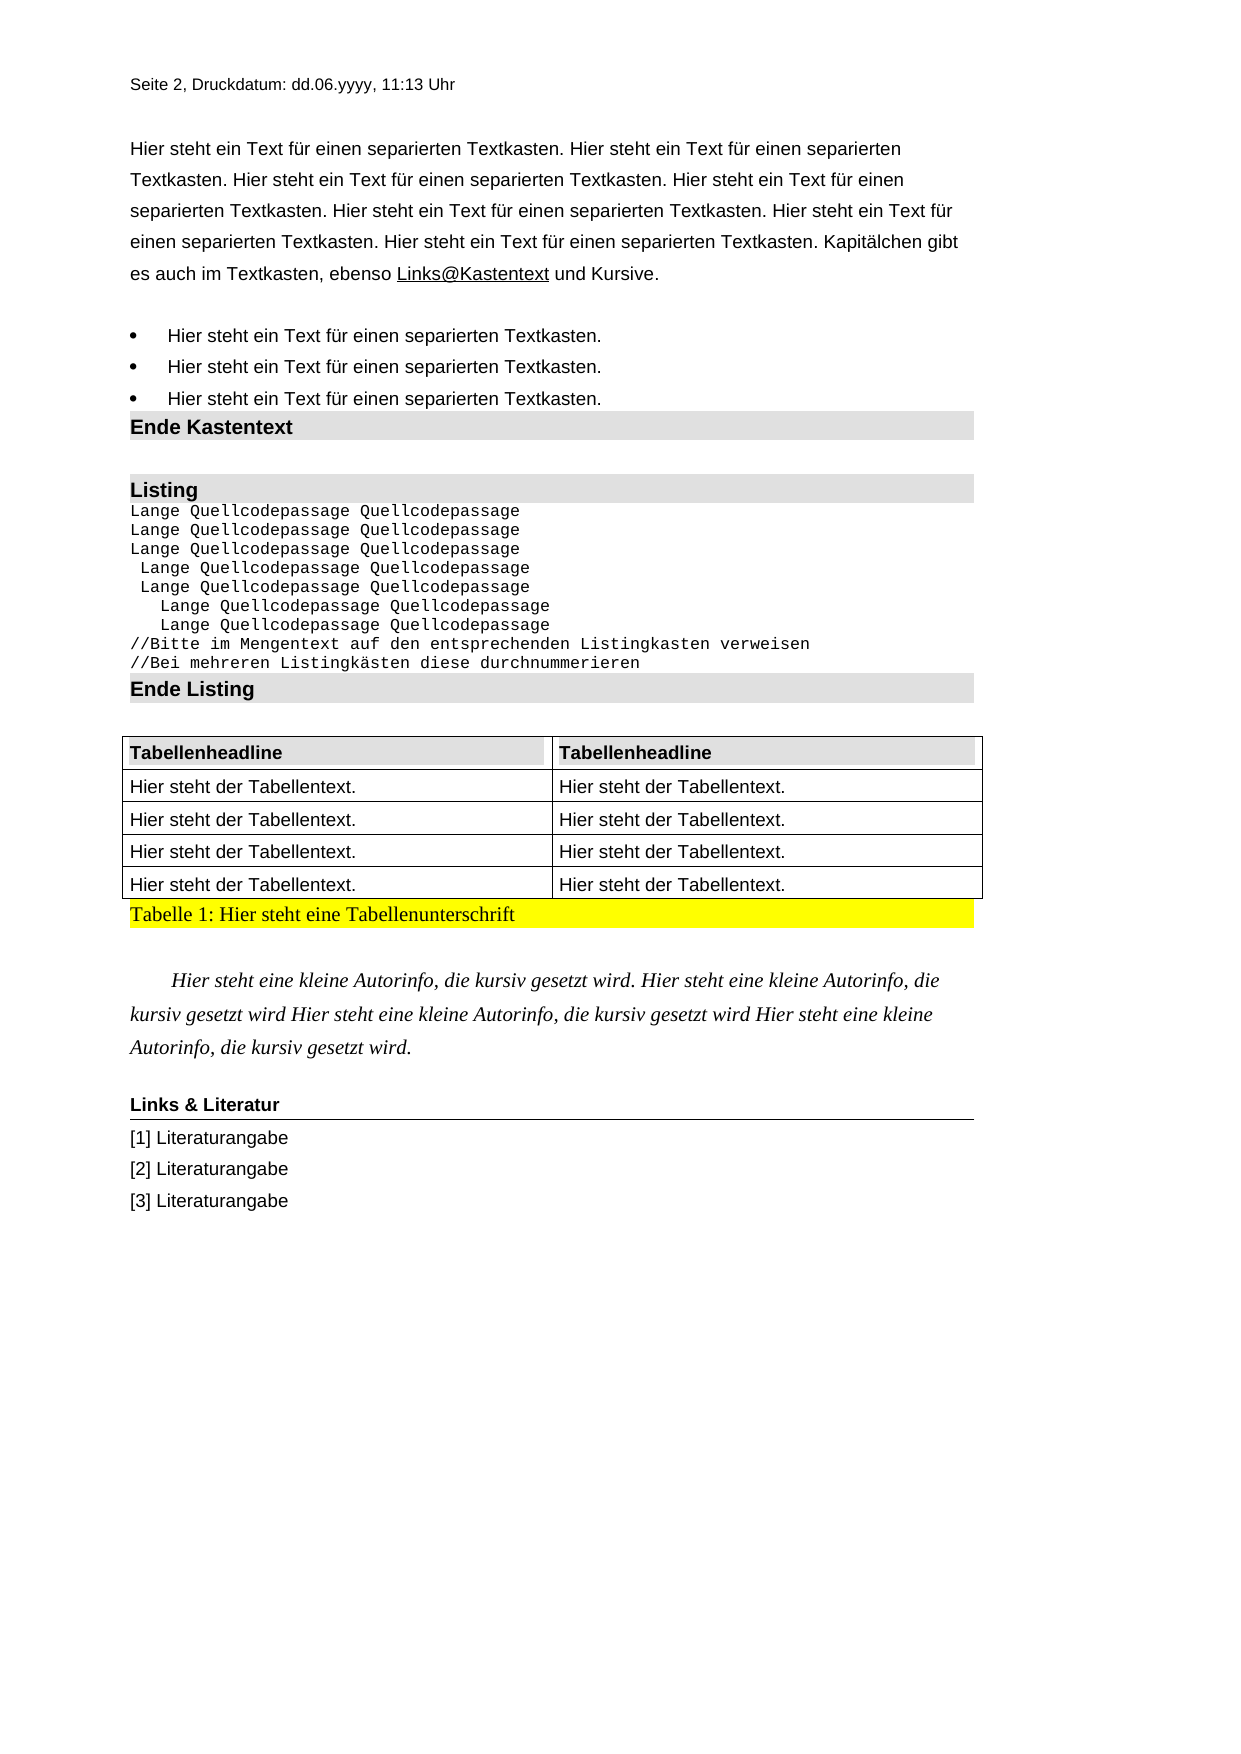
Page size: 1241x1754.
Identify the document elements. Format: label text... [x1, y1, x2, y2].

table_cell Hier steht der Tabellentext. [123, 802, 552, 834]
table_cell Hier steht der Tabellentext. [123, 835, 552, 866]
text //Bitte im Mengentext auf den entsprechenden Listingkasten verweisen [130, 636, 974, 654]
text Hier steht eine kleine Autorinfo, die kursiv gesetzt wird. Hier steht eine kleine Autorinfo, die kursiv gesetzt wird Hier steht eine kleine Autorinfo, die kursiv gesetzt wird Hier steht eine kleine Autorinfo, die kursiv gesetzt wird. [130, 961, 974, 1061]
text Lange Quellcodepassage Quellcodepassage [130, 579, 974, 598]
table_cell Hier steht der Tabellentext. [553, 802, 982, 834]
text Lange Quellcodepassage Quellcodepassage [130, 617, 974, 636]
table_cell Hier steht der Tabellentext. [553, 770, 982, 801]
list Hier steht ein Text für einen separierten Textkasten. [130, 349, 974, 380]
table_cell Hier steht der Tabellentext. [123, 770, 552, 801]
table_cell Hier steht der Tabellentext. [553, 835, 982, 866]
text Hier steht ein Text für einen separierten Textkasten. Hier steht ein Text für einen separierten Textkasten. Hier steht ein Text für einen separierten Textkasten. Hier steht ein Text für einen separierten Textkasten. Hier steht ein Text für einen separierten Textkasten. Hier steht ein Text für einen separierten Textkasten. Hier steht ein Text für einen separierten Textkasten. Kapitälchen gibt es auch im Textkasten, ebenso Links@Kastentext und Kursive. [130, 130, 974, 286]
text [3] Literaturangabe [130, 1182, 974, 1213]
list Hier steht ein Text für einen separierten Textkasten. [130, 380, 974, 411]
text Lange Quellcodepassage Quellcodepassage [130, 503, 974, 522]
text Lange Quellcodepassage Quellcodepassage [130, 598, 974, 617]
table_cell Hier steht der Tabellentext. [123, 867, 552, 898]
table_header Tabellenheadline [123, 737, 552, 769]
table_header Tabellenheadline [553, 737, 982, 769]
text [2] Literaturangabe [130, 1151, 974, 1182]
text Links & Literatur [130, 1086, 974, 1119]
text Ende Listing [130, 673, 974, 703]
list Hier steht ein Text für einen separierten Textkasten. [130, 317, 974, 349]
text Ende Kastentext [130, 411, 974, 440]
text Lange Quellcodepassage Quellcodepassage [130, 522, 974, 541]
text Tabelle 1: Hier steht eine Tabellenunterschrift [130, 899, 974, 928]
text Lange Quellcodepassage Quellcodepassage [130, 541, 974, 560]
text [1] Literaturangabe [130, 1120, 974, 1151]
text Lange Quellcodepassage Quellcodepassage [130, 560, 974, 579]
table_cell Hier steht der Tabellentext. [553, 867, 982, 898]
text //Bei mehreren Listingkästen diese durchnummerieren [130, 654, 974, 673]
text Listing [130, 474, 974, 503]
